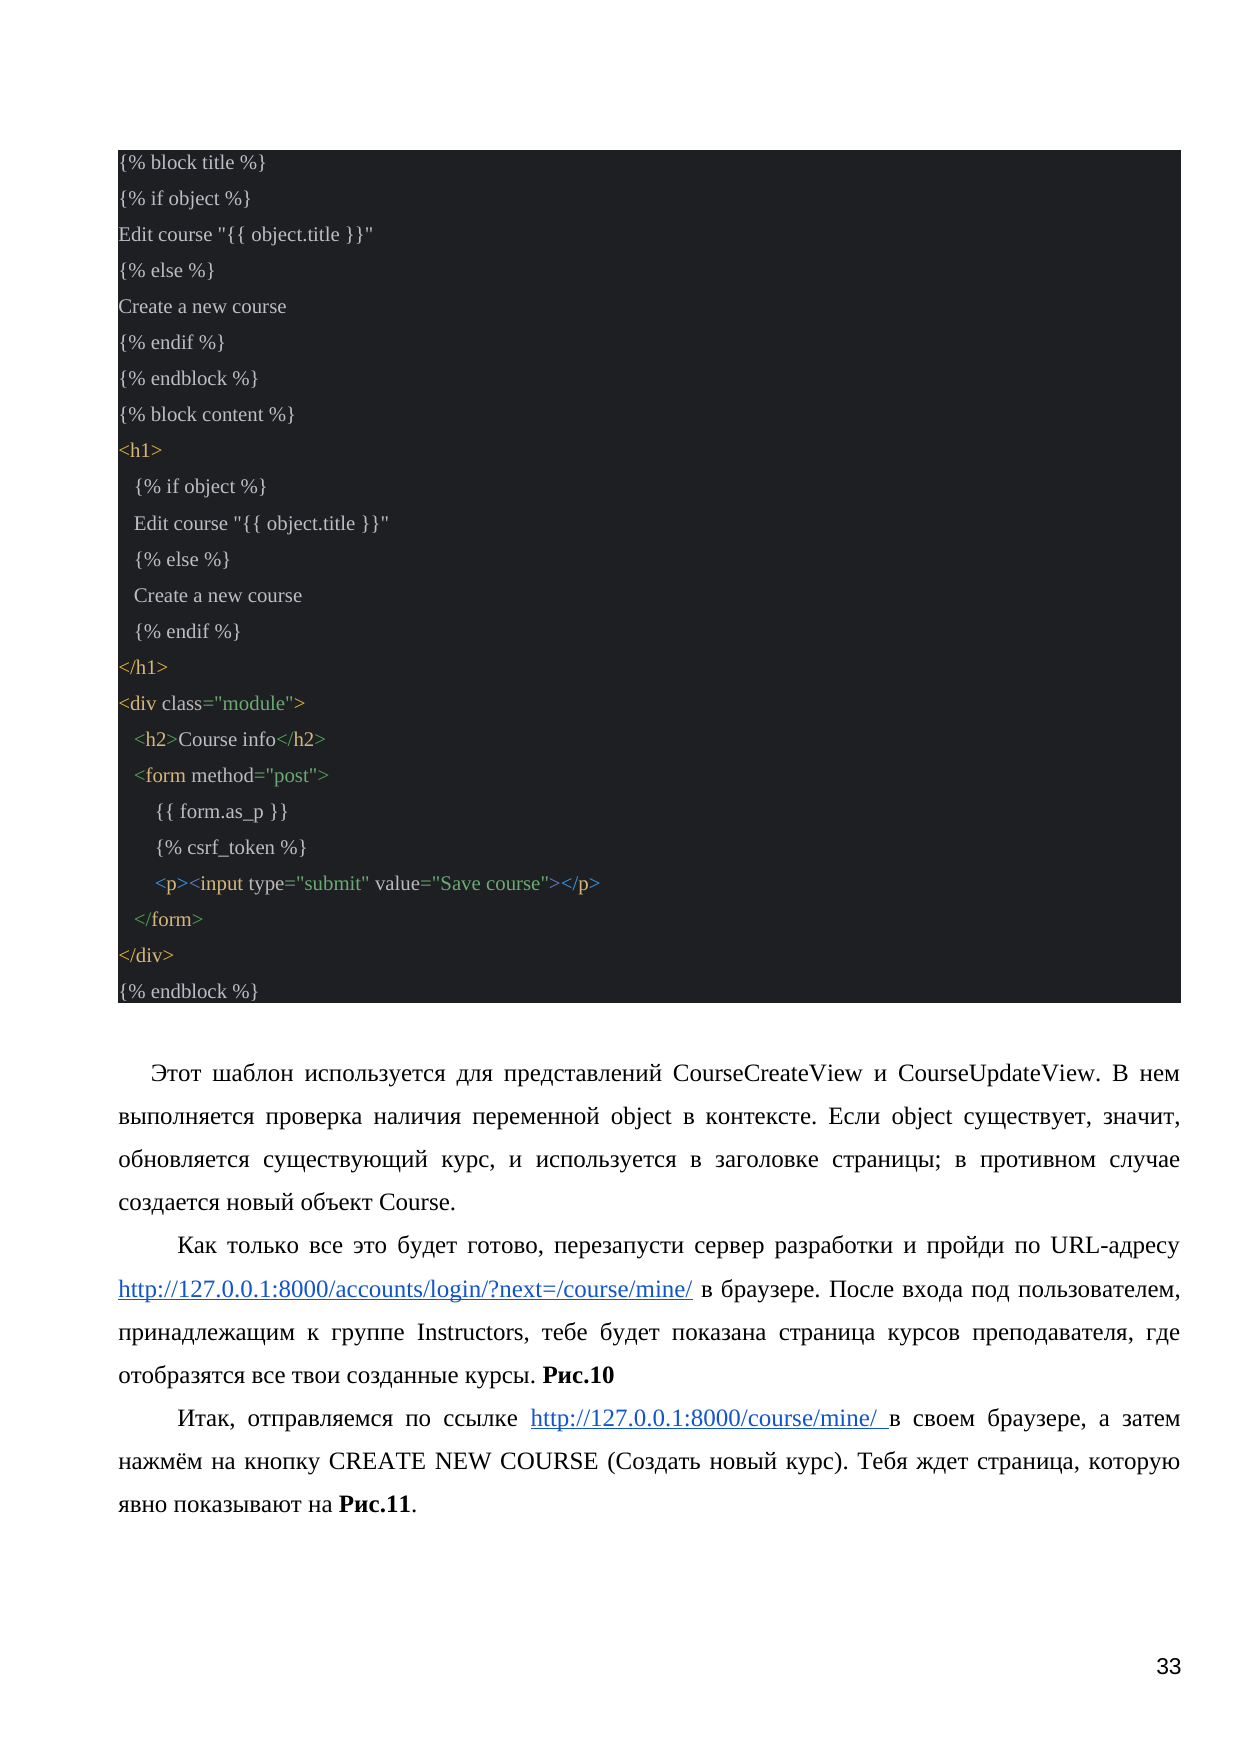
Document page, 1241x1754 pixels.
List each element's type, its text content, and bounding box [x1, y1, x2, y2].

text {% if object %} [118, 186, 1181, 210]
text </form> [118, 907, 1181, 931]
text Как только все это будет готово, перезапусти сервер разработки и пройди по URL-адресу http://127.0.0.1:8000/accounts/login/?next=/course/mine/ в браузере. После входа под пользователем, принадлежащим к группе Instructors, тебе будет показана страница курсов преподавателя, где отобразятся все твои созданные курсы. Рис.10 [118, 1231, 1181, 1389]
text {% block content %} [118, 402, 1181, 426]
text </h1> [118, 654, 1181, 679]
text Итак, отправляемся по ссылке http://127.0.0.1:8000/course/mine/ в своем браузере, а затем нажмём на кнопку CREATE NEW COURSE (Создать новый курс). Тебя ждет страница, которую явно показывают на Рис.11. [118, 1403, 1181, 1518]
text {% endblock %} [118, 366, 1181, 390]
text <div class="module"> [118, 691, 1181, 715]
text Edit course "{{ object.title }}" [118, 510, 1181, 534]
text {% if object %} [118, 474, 1181, 498]
text </div> [118, 943, 1181, 967]
text <h1> [118, 438, 1181, 462]
text {% csrf_token %} [118, 835, 1181, 859]
text {% endif %} [118, 618, 1181, 643]
text <h2>Course info</h2> [118, 727, 1181, 751]
text {% endif %} [118, 330, 1181, 354]
text {% endblock %} [118, 979, 1181, 1003]
text <form method="post"> [118, 763, 1181, 787]
text {{ form.as_p }} [118, 799, 1181, 823]
text Edit course "{{ object.title }}" [118, 222, 1181, 246]
text {% else %} [118, 546, 1181, 571]
text <p><input type="submit" value="Save course"></p> [118, 871, 1181, 895]
text Create a new course [118, 582, 1181, 607]
text {% block title %} [118, 150, 1181, 174]
text {% else %} [118, 258, 1181, 282]
text Этот шаблон используется для представлений CourseCreateView и CourseUpdateView. В нем выполняется проверка наличия переменной object в контексте. Если object существует, значит, обновляется существующий курс, и используется в заголовке страницы; в противном случае создается новый объект Course. [118, 1015, 1181, 1216]
text Create a new course [118, 294, 1181, 318]
